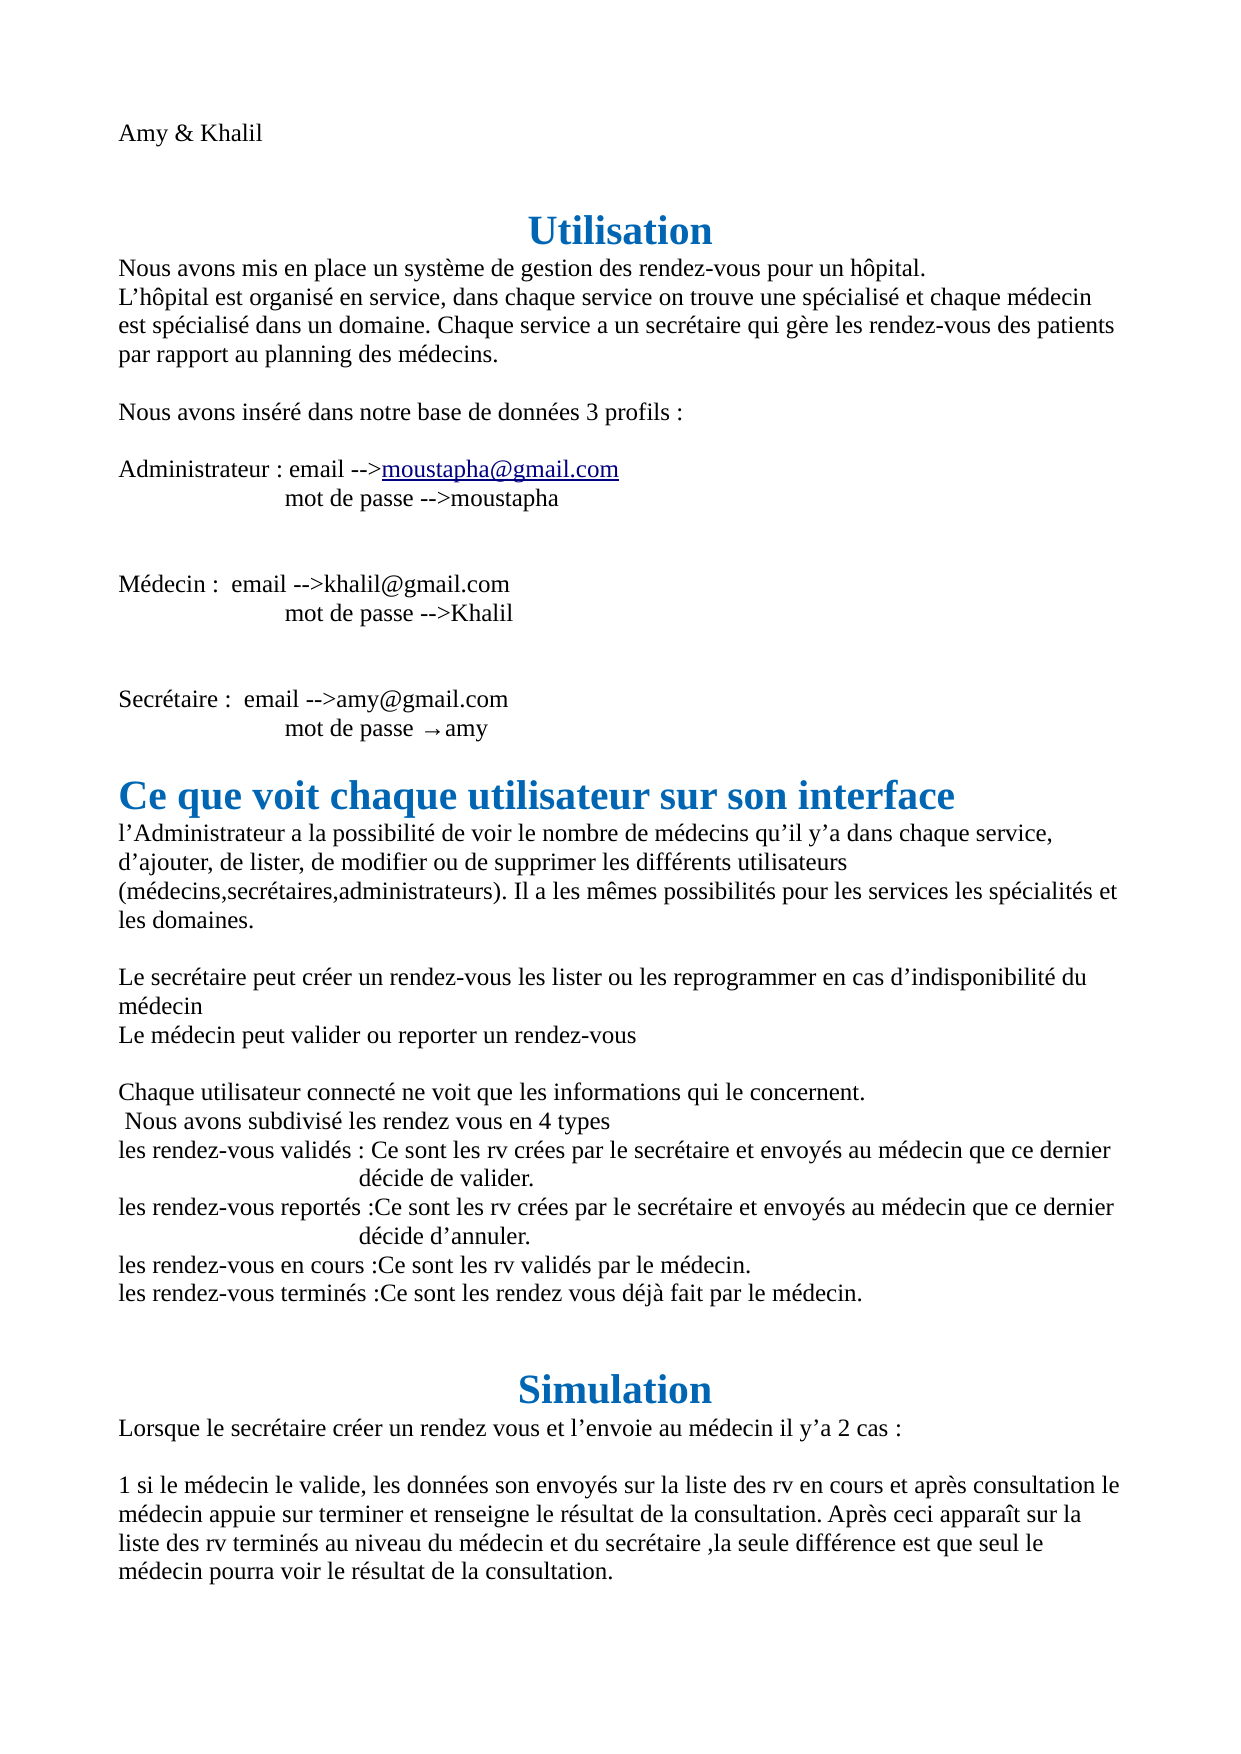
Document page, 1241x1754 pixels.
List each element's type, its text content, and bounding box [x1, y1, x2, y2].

text Simulation [118, 1365, 1122, 1413]
text Nous avons subdivisé les rendez vous en 4 types [118, 1106, 1122, 1135]
text Médecin : email -->khalil@gmail.com [118, 569, 1122, 598]
text Le secrétaire peut créer un rendez-vous les lister ou les reprogrammer en cas d’indisponibilité du médecin [118, 962, 1122, 1020]
text Secrétaire : email -->amy@gmail.com [118, 684, 1122, 713]
text Nous avons mis en place un système de gestion des rendez-vous pour un hôpital. [118, 253, 1122, 282]
text les rendez-vous terminés :Ce sont les rendez vous déjà fait par le médecin. [118, 1278, 1122, 1307]
text Nous avons inséré dans notre base de données 3 profils : [118, 397, 1122, 426]
text les rendez-vous validés : Ce sont les rv crées par le secrétaire et envoyés au médecin que ce dernier décide de valider. [118, 1135, 1122, 1192]
text 1 si le médecin le valide, les données son envoyés sur la liste des rv en cours et après consultation le médecin appuie sur terminer et renseigne le résultat de la consultation. Après ceci apparaît sur la liste des rv terminés au niveau du médecin et du secrétaire ,la seule différence est que seul le médecin pourra voir le résultat de la consultation. [118, 1470, 1122, 1585]
text mot de passe -->moustapha [118, 483, 1122, 512]
text Le médecin peut valider ou reporter un rendez-vous [118, 1020, 1122, 1048]
text les rendez-vous reportés :Ce sont les rv crées par le secrétaire et envoyés au médecin que ce dernier décide d’annuler. [118, 1192, 1122, 1250]
text Utilisation [118, 205, 1122, 253]
text Lorsque le secrétaire créer un rendez vous et l’envoie au médecin il y’a 2 cas : [118, 1413, 1122, 1441]
text Ce que voit chaque utilisateur sur son interface [118, 771, 1122, 818]
text Chaque utilisateur connecté ne voit que les informations qui le concernent. [118, 1077, 1122, 1106]
text L’hôpital est organisé en service, dans chaque service on trouve une spécialisé et chaque médecin est spécialisé dans un domaine. Chaque service a un secrétaire qui gère les rendez-vous des patients par rapport au planning des médecins. [118, 282, 1122, 368]
text mot de passe →amy [118, 713, 1122, 742]
text mot de passe -->Khalil [118, 598, 1122, 627]
text l’Administrateur a la possibilité de voir le nombre de médecins qu’il y’a dans chaque service, d’ajouter, de lister, de modifier ou de supprimer les différents utilisateurs (médecins,secrétaires,administrateurs). Il a les mêmes possibilités pour les services les spécialités et les domaines. [118, 818, 1122, 933]
text Administrateur : email -->moustapha@gmail.com [118, 454, 1122, 483]
text les rendez-vous en cours :Ce sont les rv validés par le médecin. [118, 1250, 1122, 1278]
